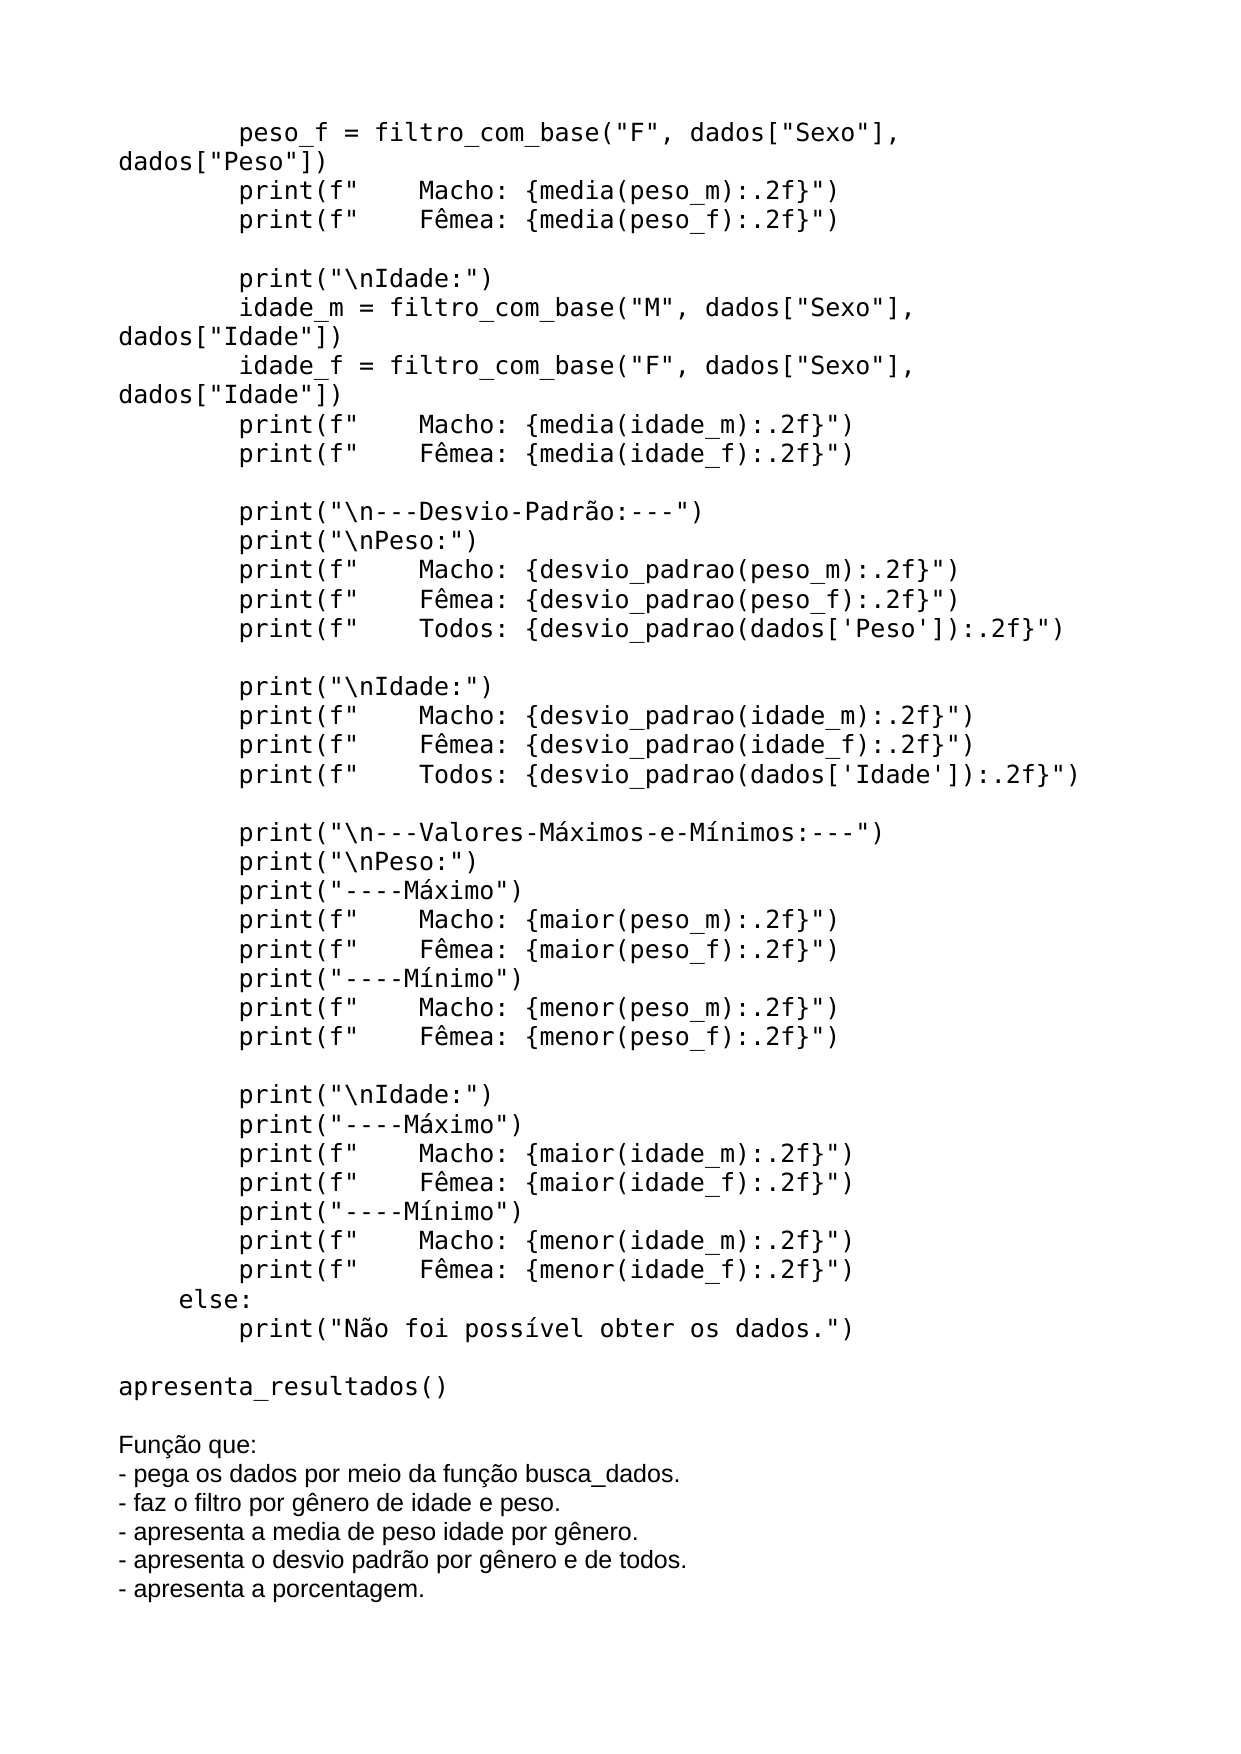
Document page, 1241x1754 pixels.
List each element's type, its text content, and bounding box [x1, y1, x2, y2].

text print("\nIdade:") [118, 672, 1122, 701]
text - apresenta o desvio padrão por gênero e de todos. [118, 1545, 1122, 1574]
text - apresenta a porcentagem. [118, 1574, 1122, 1603]
text print(f" Macho: {desvio_padrao(idade_m):.2f}") [118, 701, 1122, 731]
text else: [118, 1285, 1122, 1314]
text peso_f = filtro_com_base("F", dados["Sexo"], dados["Peso"]) [118, 118, 1122, 176]
text print("\n---Desvio-Padrão:---") [118, 497, 1122, 526]
text Função que: [118, 1430, 1122, 1459]
text print(f" Fêmea: {media(idade_f):.2f}") [118, 439, 1122, 468]
text print(f" Fêmea: {menor(idade_f):.2f}") [118, 1256, 1122, 1285]
text - faz o filtro por gênero de idade e peso. [118, 1488, 1122, 1516]
text print(f" Fêmea: {menor(peso_f):.2f}") [118, 1022, 1122, 1051]
text print("\nPeso:") [118, 847, 1122, 876]
text print(f" Macho: {media(idade_m):.2f}") [118, 410, 1122, 439]
text apresenta_resultados() [118, 1372, 1122, 1401]
text print(f" Fêmea: {maior(idade_f):.2f}") [118, 1168, 1122, 1197]
text print("----Máximo") [118, 1110, 1122, 1139]
text print(f" Macho: {menor(idade_m):.2f}") [118, 1226, 1122, 1256]
text print(f" Macho: {maior(peso_m):.2f}") [118, 906, 1122, 935]
text print(f" Macho: {maior(idade_m):.2f}") [118, 1139, 1122, 1168]
text print(f" Fêmea: {desvio_padrao(peso_f):.2f}") [118, 585, 1122, 614]
text print("\nIdade:") [118, 264, 1122, 293]
text print("----Máximo") [118, 876, 1122, 906]
text print("\nPeso:") [118, 526, 1122, 556]
text idade_m = filtro_com_base("M", dados["Sexo"], dados["Idade"]) [118, 293, 1122, 351]
text print(f" Fêmea: {maior(peso_f):.2f}") [118, 935, 1122, 964]
text print("----Mínimo") [118, 964, 1122, 993]
text print("\n---Valores-Máximos-e-Mínimos:---") [118, 818, 1122, 847]
text print(f" Macho: {desvio_padrao(peso_m):.2f}") [118, 556, 1122, 585]
text print(f" Macho: {menor(peso_m):.2f}") [118, 993, 1122, 1022]
text print("Não foi possível obter os dados.") [118, 1314, 1122, 1343]
text print(f" Fêmea: {media(peso_f):.2f}") [118, 206, 1122, 235]
text print(f" Todos: {desvio_padrao(dados['Peso']):.2f}") [118, 614, 1122, 643]
text print(f" Todos: {desvio_padrao(dados['Idade']):.2f}") [118, 760, 1122, 789]
text - pega os dados por meio da função busca_dados. [118, 1459, 1122, 1488]
text idade_f = filtro_com_base("F", dados["Sexo"], dados["Idade"]) [118, 351, 1122, 410]
text - apresenta a media de peso idade por gênero. [118, 1516, 1122, 1545]
text print("\nIdade:") [118, 1081, 1122, 1110]
text print(f" Fêmea: {desvio_padrao(idade_f):.2f}") [118, 731, 1122, 760]
text print(f" Macho: {media(peso_m):.2f}") [118, 176, 1122, 206]
text print("----Mínimo") [118, 1197, 1122, 1226]
